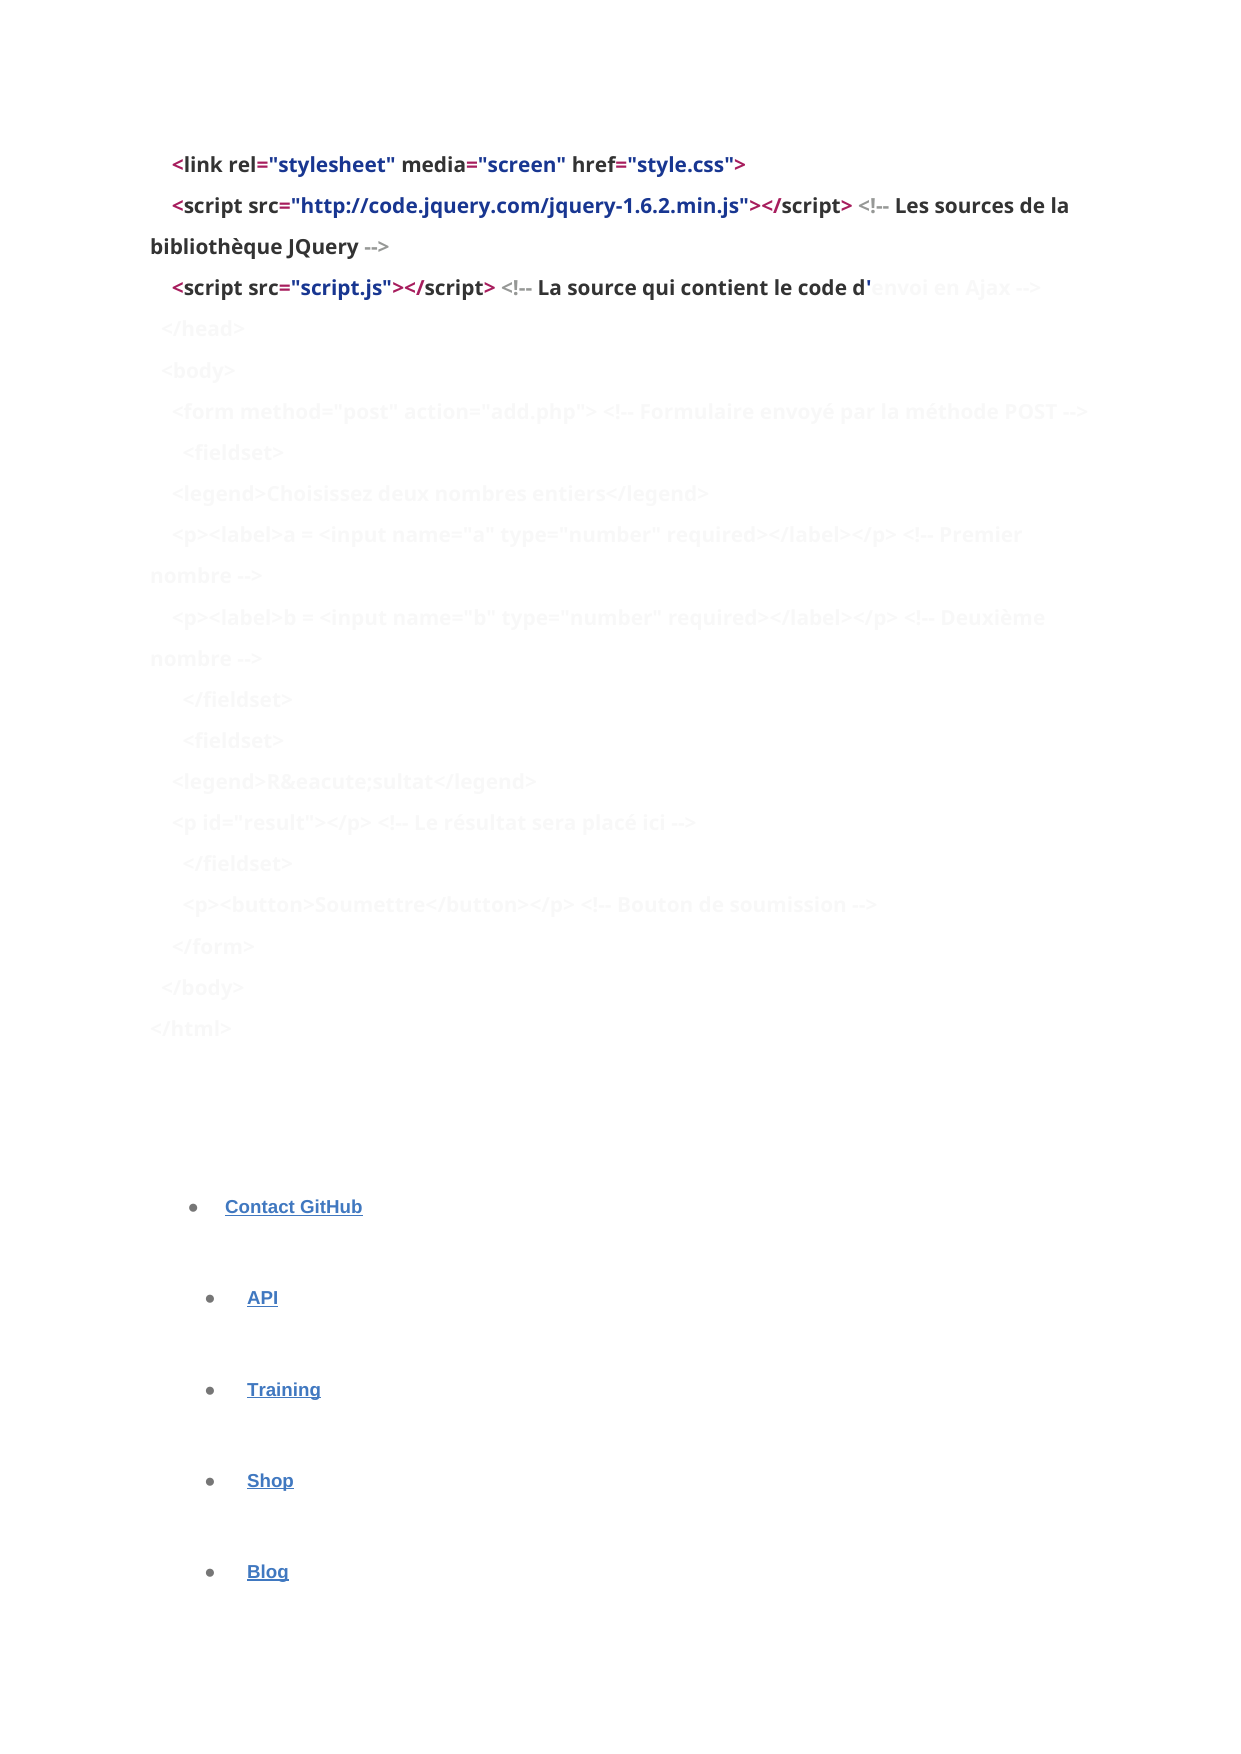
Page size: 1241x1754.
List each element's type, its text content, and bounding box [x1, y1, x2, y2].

list API [204, 1287, 1090, 1309]
list Shop [204, 1469, 1090, 1491]
list Blog [204, 1561, 1090, 1582]
list Contact GitHub [187, 1196, 1090, 1218]
text <link rel="stylesheet" media="screen" href="style.css"> <script src="http://code.jquery.com/jquery-1.6.2.min.js"></script> <!-- Les sources de la bibliothèque JQuery --> <script src="script.js"></script> <!-- La source qui contient le code d'envoi en Ajax --> </head> <body> <form method="post" action="add.php"> <!-- Formulaire envoyé par la méthode POST --> <fieldset> <legend>Choisissez deux nombres entiers</legend> <p><label>a = <input name="a" type="number" required></label></p> <!-- Premier nombre --> <p><label>b = <input name="b" type="number" required></label></p> <!-- Deuxième nombre --> </fieldset> <fieldset> <legend>R&eacute;sultat</legend> <p id="result"></p> <!-- Le résultat sera placé ici --> </fieldset> <p><button>Soumettre</button></p> <!-- Bouton de soumission --> </form> </body> </html> [150, 150, 1090, 1122]
list Training [204, 1378, 1090, 1400]
